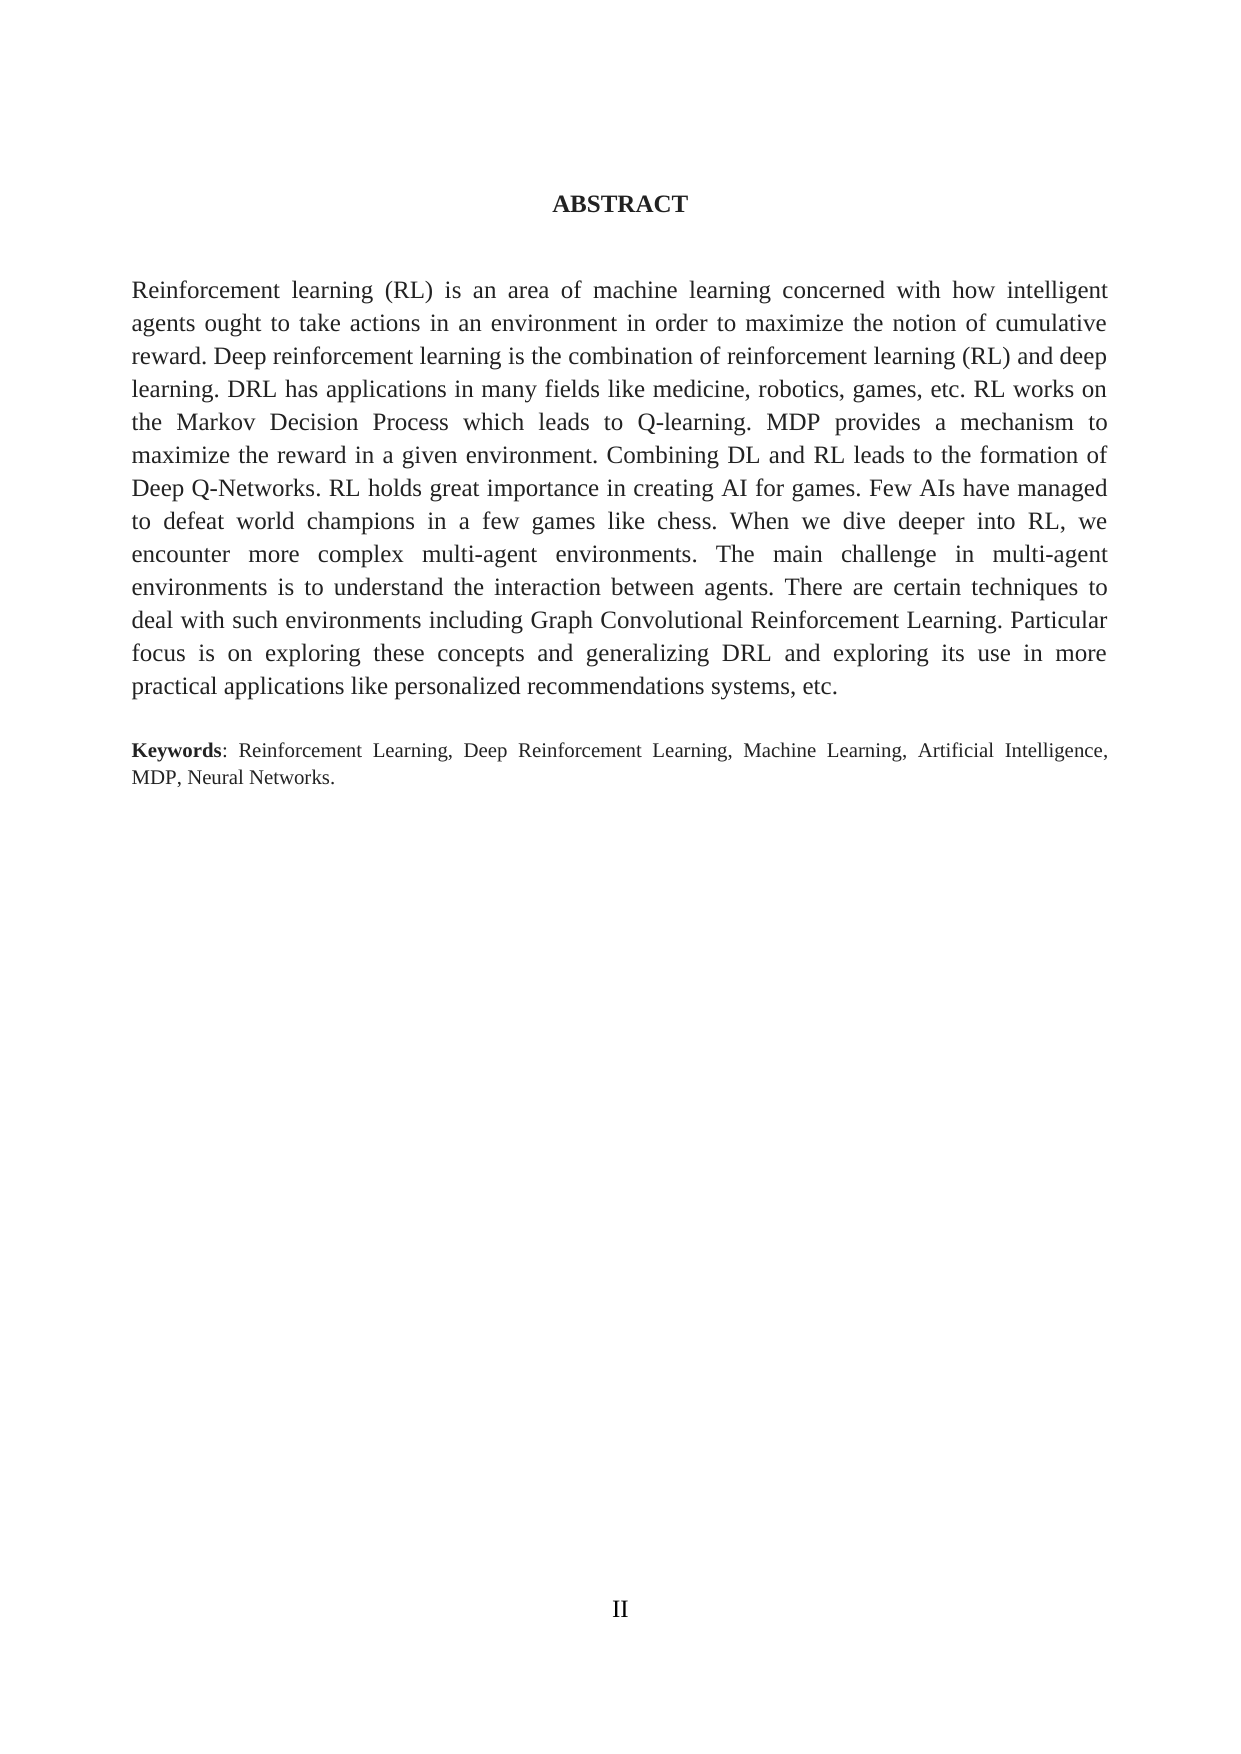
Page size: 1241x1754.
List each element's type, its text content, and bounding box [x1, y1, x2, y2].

text ABSTRACT [131, 189, 1109, 218]
text Keywords: Reinforcement Learning, Deep Reinforcement Learning, Machine Learning, Artificial Intelligence, MDP, Neural Networks. [131, 737, 1109, 789]
text Reinforcement learning (RL) is an area of machine learning concerned with how intelligent agents ought to take actions in an environment in order to maximize the notion of cumulative reward. Deep reinforcement learning is the combination of reinforcement learning (RL) and deep learning. DRL has applications in many fields like medicine, robotics, games, etc. RL works on the Markov Decision Process which leads to Q-learning. MDP provides a mechanism to maximize the reward in a given environment. Combining DL and RL leads to the formation of Deep Q-Networks. RL holds great importance in creating AI for games. Few AIs have managed to defeat world champions in a few games like chess. When we dive deeper into RL, we encounter more complex multi-agent environments. The main challenge in multi-agent environments is to understand the interaction between agents. There are certain techniques to deal with such environments including Graph Convolutional Reinforcement Learning. Particular focus is on exploring these concepts and generalizing DRL and exploring its use in more practical applications like personalized recommendations systems, etc. [131, 275, 1109, 700]
